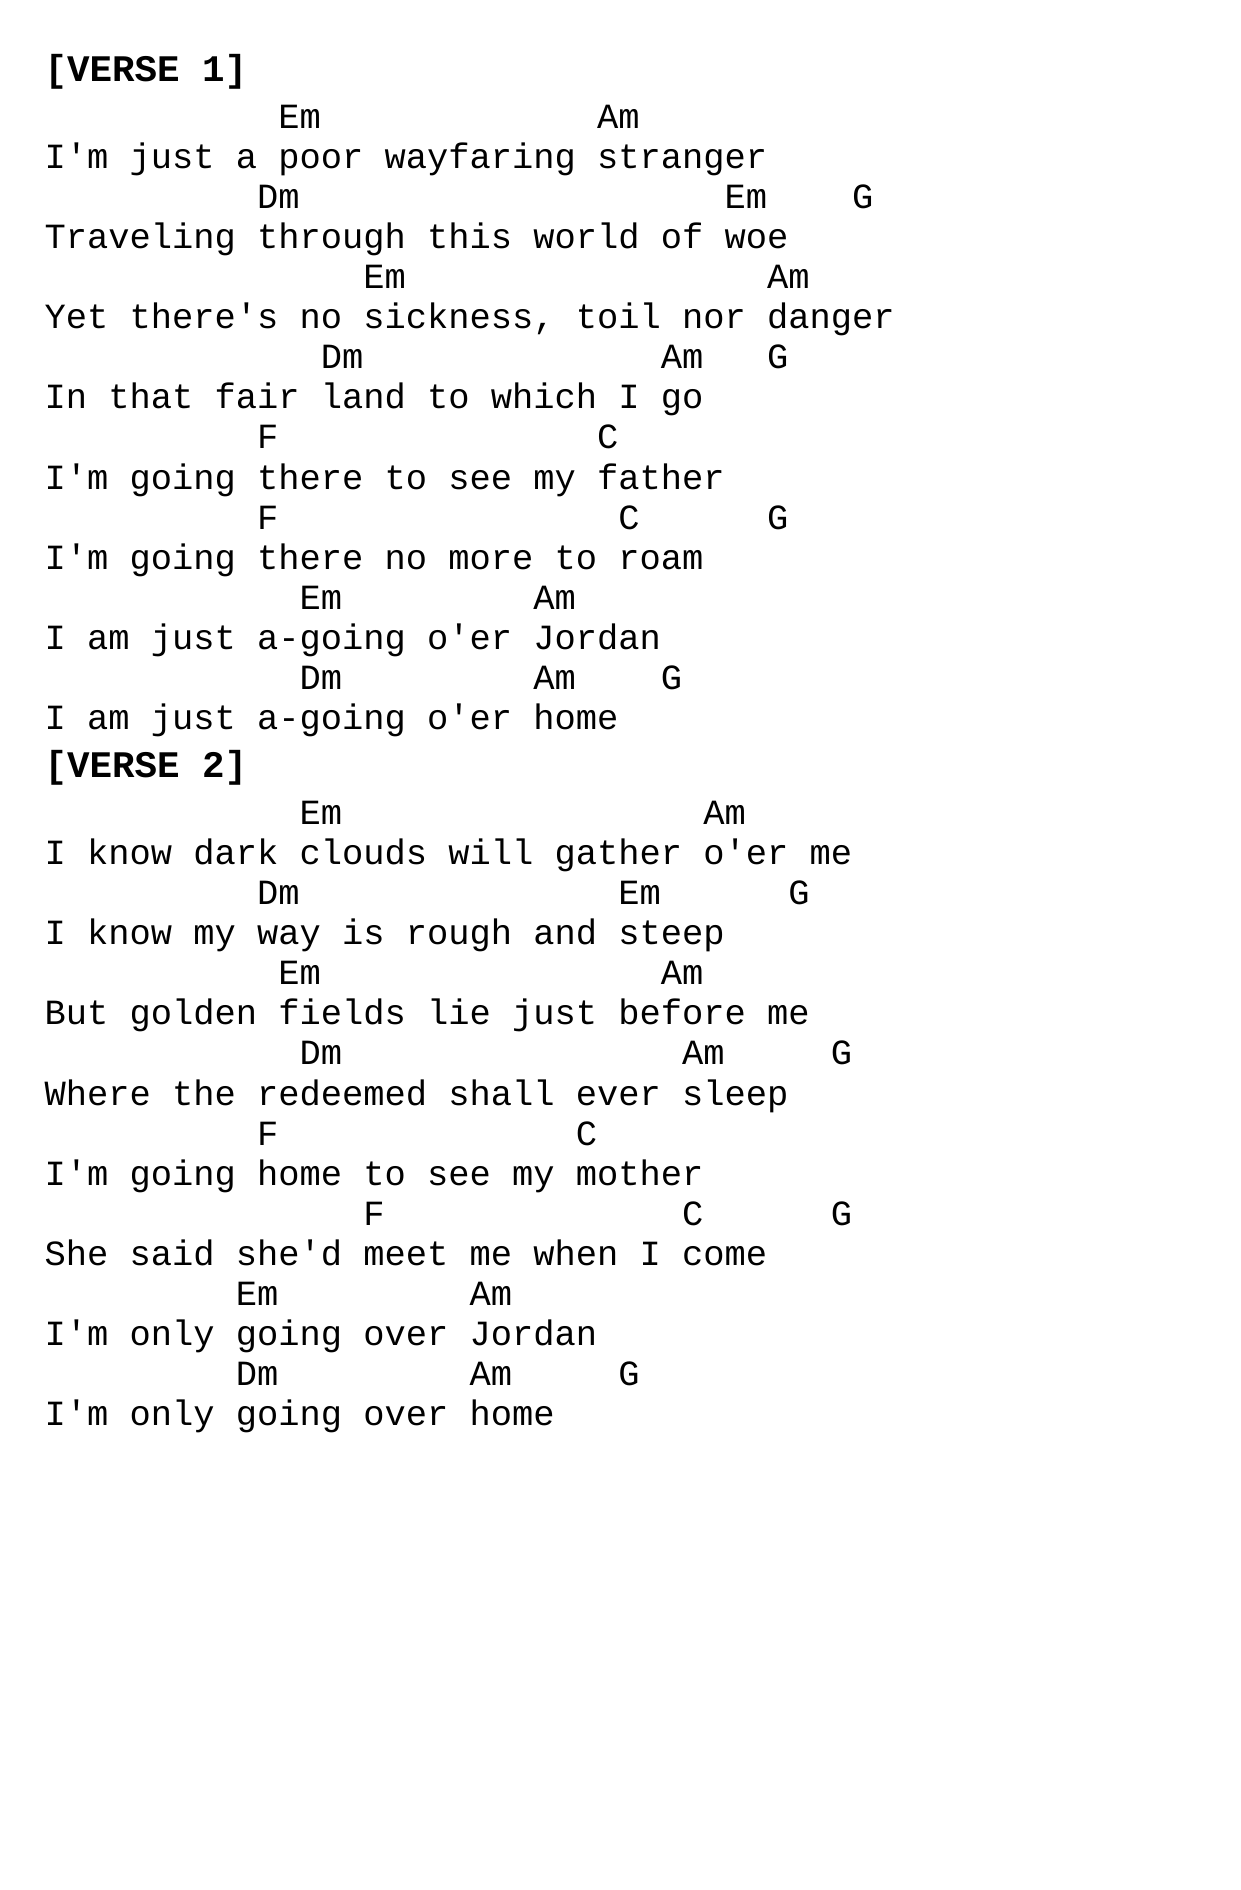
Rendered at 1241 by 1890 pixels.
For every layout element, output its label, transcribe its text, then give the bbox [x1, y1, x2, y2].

text In that fair land to which I go [44, 379, 1063, 419]
text Dm Em G [44, 875, 1063, 915]
text I know my way is rough and steep [44, 915, 1063, 955]
text I'm just a poor wayfaring stranger [44, 139, 1063, 179]
text F C G [44, 1196, 1063, 1236]
text But golden fields lie just before me [44, 995, 1063, 1035]
text Yet there's no sickness, toil nor danger [44, 299, 1063, 339]
text I'm only going over Jordan [44, 1316, 1063, 1356]
text Em Am [44, 99, 1063, 139]
text Em Am [44, 795, 1063, 835]
text I'm going there to see my father [44, 459, 1063, 500]
subtitle [VERSE 2] [44, 746, 1063, 789]
text Dm Am G [44, 1356, 1063, 1396]
text Where the redeemed shall ever sleep [44, 1075, 1063, 1116]
text Dm Em G [44, 179, 1063, 219]
text Dm Am G [44, 1035, 1063, 1075]
text Em Am [44, 259, 1063, 299]
text I am just a-going o'er Jordan [44, 620, 1063, 660]
text I know dark clouds will gather o'er me [44, 835, 1063, 875]
text I'm going home to see my mother [44, 1156, 1063, 1196]
text She said she'd meet me when I come [44, 1236, 1063, 1276]
text F C [44, 1116, 1063, 1156]
text F C [44, 419, 1063, 459]
text Em Am [44, 580, 1063, 620]
text I am just a-going o'er home [44, 700, 1063, 740]
text Em Am [44, 955, 1063, 995]
text Em Am [44, 1276, 1063, 1316]
text I'm only going over home [44, 1396, 1063, 1436]
text F C G [44, 500, 1063, 540]
text Dm Am G [44, 660, 1063, 700]
text Dm Am G [44, 339, 1063, 379]
subtitle [VERSE 1] [44, 50, 1063, 93]
text I'm going there no more to roam [44, 540, 1063, 580]
text Traveling through this world of woe [44, 219, 1063, 259]
